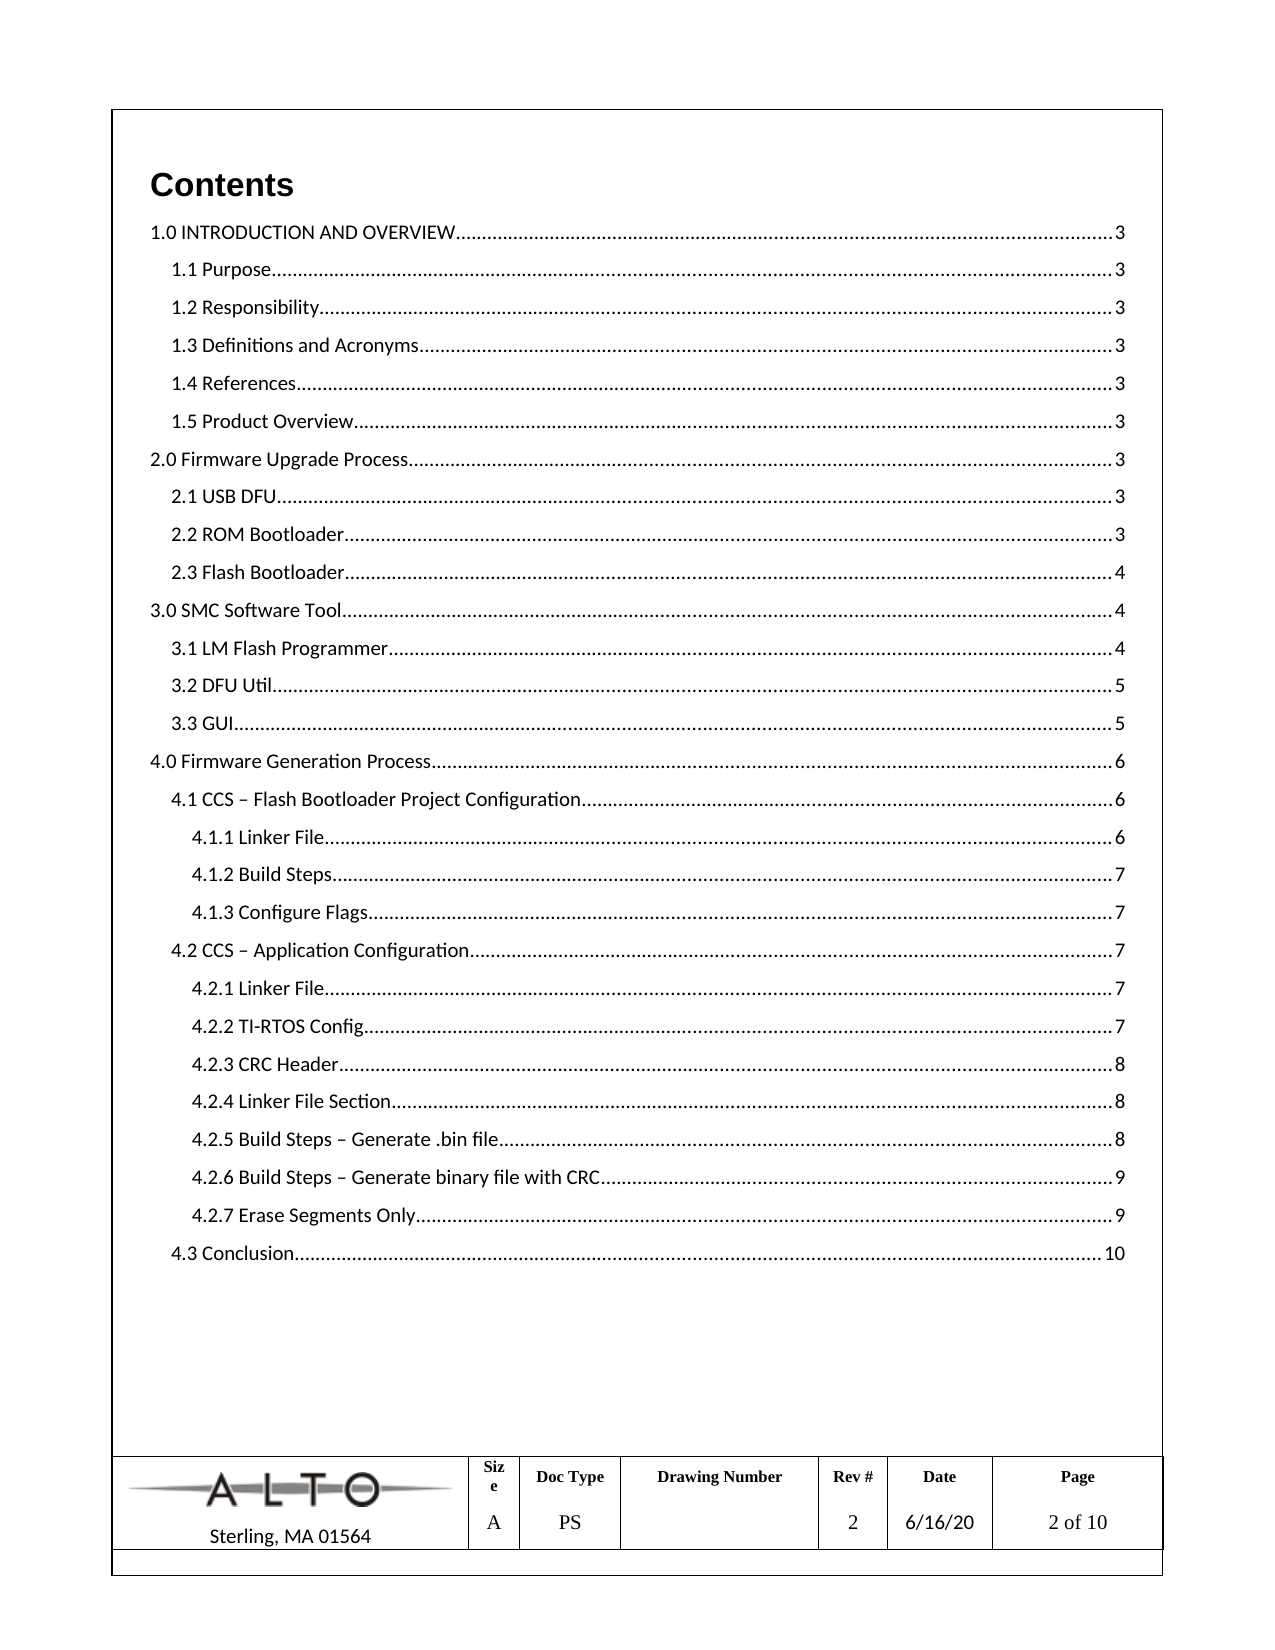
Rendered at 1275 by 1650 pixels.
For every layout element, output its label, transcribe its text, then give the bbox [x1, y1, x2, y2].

text 1.0 INTRODUCTION AND OVERVIEW 3 [150, 219, 1125, 244]
text 4.1 CCS – Flash Bootloader Project Configuration 6 [171, 786, 1125, 811]
text 1.5 Product Overview 3 [171, 408, 1125, 433]
text 4.0 Firmware Generation Process 6 [150, 748, 1125, 774]
text 2.1 USB DFU 3 [171, 483, 1125, 509]
text 4.1.1 Linker File 6 [192, 824, 1125, 849]
text 4.2.4 Linker File Section 8 [192, 1088, 1125, 1114]
text 3.0 SMC Software Tool 4 [150, 597, 1125, 622]
text 4.1.2 Build Steps 7 [192, 862, 1125, 887]
text 4.2.2 TI-RTOS Config 7 [192, 1013, 1125, 1038]
picture [128, 1472, 453, 1507]
text 4.3 Conclusion 10 [171, 1240, 1125, 1265]
text 2.3 Flash Bootloader 4 [171, 559, 1125, 584]
text 4.2.1 Linker File 7 [192, 975, 1125, 1001]
text 1.1 Purpose 3 [171, 257, 1125, 282]
text 4.2.3 CRC Header 8 [192, 1051, 1125, 1076]
subtitle Contents [150, 165, 1125, 203]
text 2.2 ROM Bootloader 3 [171, 521, 1125, 547]
text 1.3 Definitions and Acronyms 3 [171, 332, 1125, 358]
text 1.2 Responsibility 3 [171, 294, 1125, 320]
text 2.0 Firmware Upgrade Process 3 [150, 446, 1125, 471]
text 3.2 DFU Util 5 [171, 673, 1125, 698]
text 3.3 GUI 5 [171, 710, 1125, 736]
text 1.4 References 3 [171, 370, 1125, 396]
text 4.1.3 Configure Flags 7 [192, 899, 1125, 925]
text 4.2.5 Build Steps – Generate .bin file 8 [192, 1126, 1125, 1152]
text 4.2.6 Build Steps – Generate binary file with CRC 9 [192, 1164, 1125, 1189]
text 3.1 LM Flash Programmer 4 [171, 635, 1125, 660]
text 4.2.7 Erase Segments Only 9 [192, 1202, 1125, 1227]
text 4.2 CCS – Application Configuration 7 [171, 937, 1125, 963]
